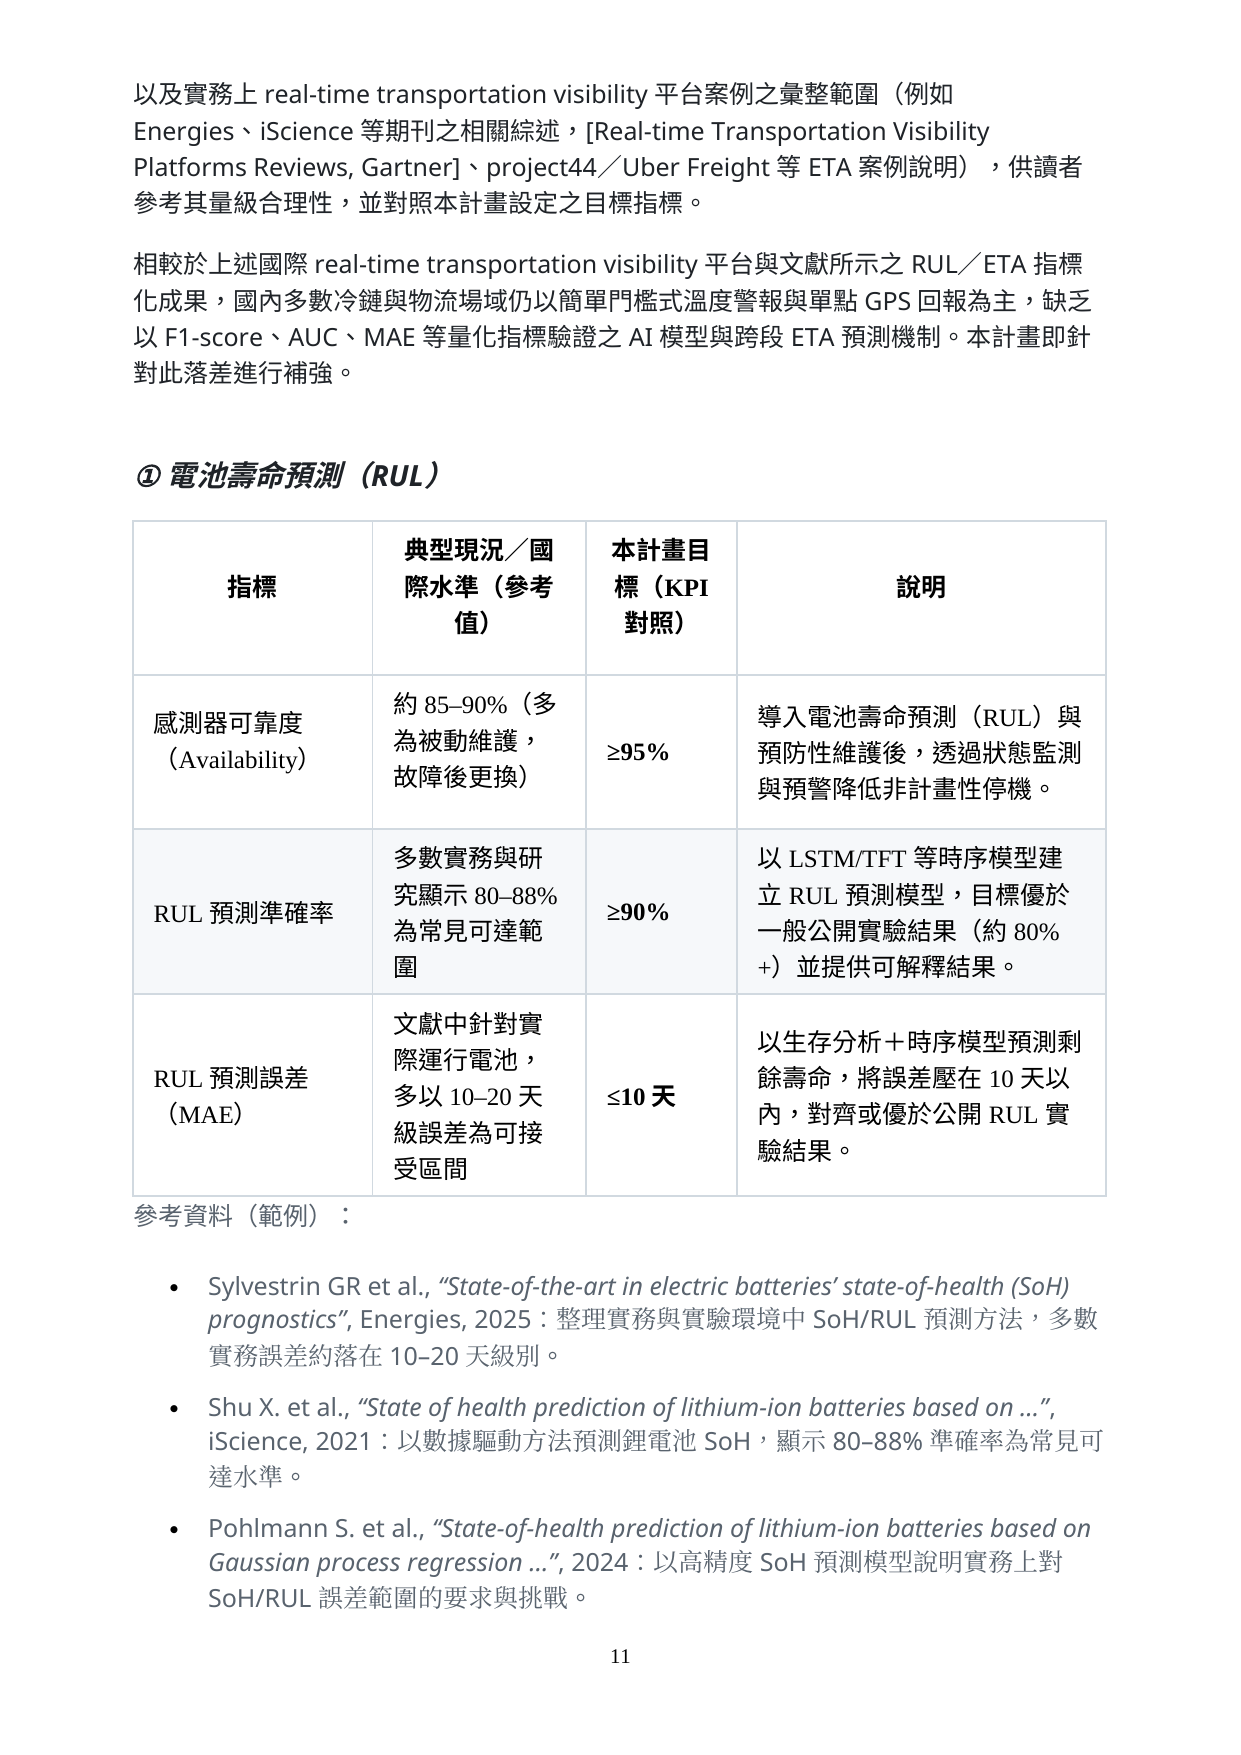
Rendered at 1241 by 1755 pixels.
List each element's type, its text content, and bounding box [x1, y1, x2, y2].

text 參考資料（範例）： [133, 1197, 1107, 1233]
table_cell 約 85–90%（多為被動維護，故障後更換） [373, 676, 585, 828]
list Sylvestrin GR et al., “State-of-the-art in electric batteries’ state-of-health (SoH) prognostics”, Energies, 2025：整理實務與實驗環境中 SoH/RUL 預測方法，多數實務誤差約落在 10–20 天級別。 [170, 1268, 1107, 1372]
table_cell 以生存分析＋時序模型預測剩餘壽命，將誤差壓在 10 天以內，對齊或優於公開 RUL 實驗結果。 [738, 995, 1105, 1195]
table_cell RUL 預測準確率 [134, 830, 372, 993]
table_header 典型現況／國際水準（參考值） [373, 522, 585, 674]
table_cell ≤10 天 [587, 995, 736, 1195]
table_cell ≥95% [587, 676, 736, 828]
table_cell 文獻中針對實際運行電池，多以 10–20 天級誤差為可接受區間 [373, 995, 585, 1195]
table_header 說明 [738, 522, 1105, 674]
subtitle ① 電池壽命預測（RUL） [133, 452, 1107, 495]
table_cell 導入電池壽命預測（RUL）與預防性維護後，透過狀態監測與預警降低非計畫性停機。 [738, 676, 1105, 828]
table_header 本計畫目標（KPI 對照） [587, 522, 736, 674]
table_cell RUL 預測誤差（MAE） [134, 995, 372, 1195]
table_cell 多數實務與研究顯示 80–88% 為常見可達範圍 [373, 830, 585, 993]
table_header 指標 [134, 522, 372, 674]
table_cell 感測器可靠度（Availability） [134, 676, 372, 828]
table_cell ≥90% [587, 830, 736, 993]
table_cell 以 LSTM/TFT 等時序模型建立 RUL 預測模型，目標優於一般公開實驗結果（約 80%+）並提供可解釋結果。 [738, 830, 1105, 993]
list Pohlmann S. et al., “State-of-health prediction of lithium-ion batteries based on Gaussian process regression …”, 2024：以高精度 SoH 預測模型說明實務上對 SoH/RUL 誤差範圍的要求與挑戰。 [170, 1510, 1107, 1614]
text 為凸顯技術優越性與可查核性，下文擇要列出三項關鍵指標，對照國際常見或文獻/產業報告中可見之 SOTA/通行水準與本計畫目標值，所有本計畫目標數值均與前述 KPI 表保持一致。下列國際數據為近年電池壽命（RUL）預測、冷鏈監控與運輸可視化等公開研究，以及實務上 real-time transportation visibility 平台案例之彙整範圍（例如 Energies、iScience 等期刊之相關綜述，[Real-time Transportation Visibility Platforms Reviews, Gartner]、project44／Uber Freight 等 ETA 案例說明），供讀者參考其量級合理性，並對照本計畫設定之目標指標。 [133, 75, 1107, 220]
list Shu X. et al., “State of health prediction of lithium-ion batteries based on …”, iScience, 2021：以數據驅動方法預測鋰電池 SoH，顯示 80–88% 準確率為常見可達水準。 [170, 1389, 1107, 1493]
text 相較於上述國際 real-time transportation visibility 平台與文獻所示之 RUL／ETA 指標化成果，國內多數冷鏈與物流場域仍以簡單門檻式溫度警報與單點 GPS 回報為主，缺乏以 F1-score、AUC、MAE 等量化指標驗證之 AI 模型與跨段 ETA 預測機制。本計畫即針對此落差進行補強。 [133, 245, 1107, 390]
